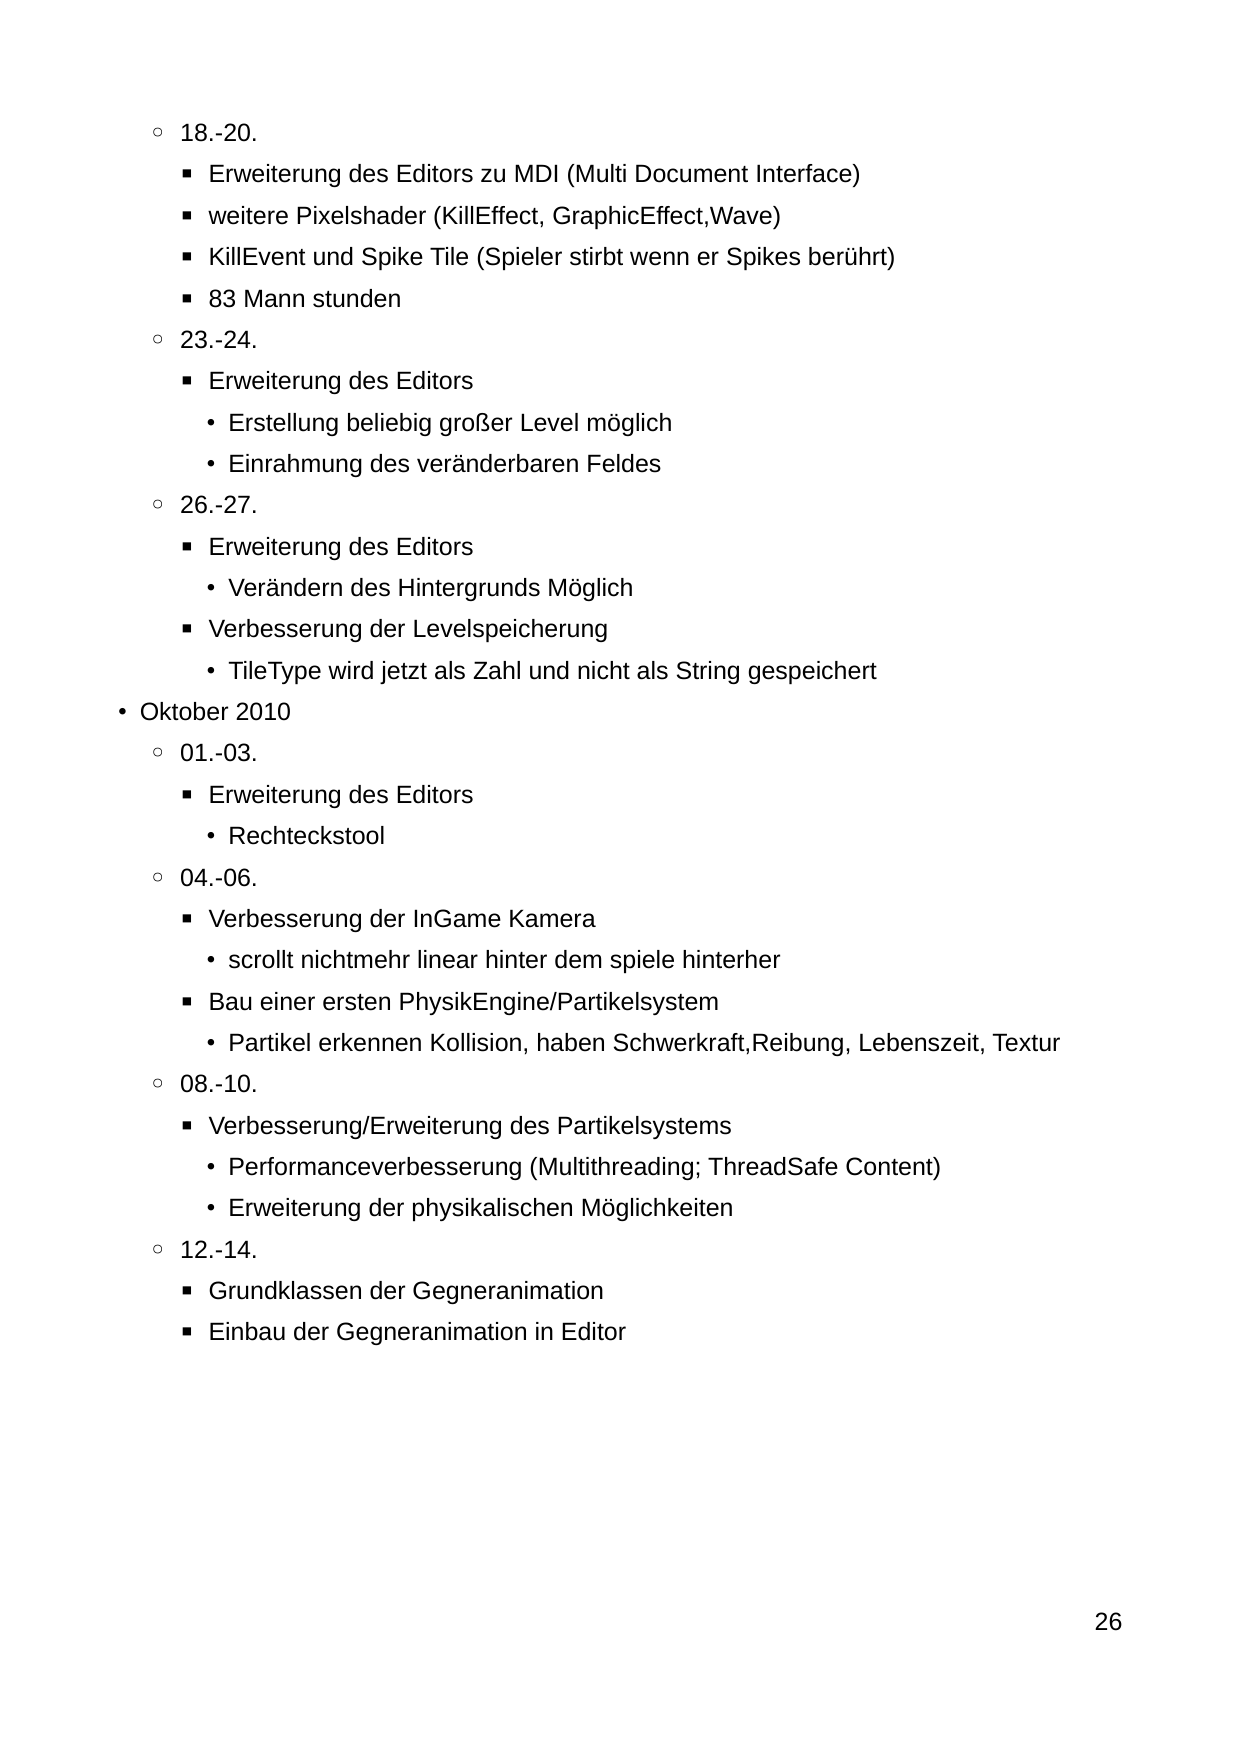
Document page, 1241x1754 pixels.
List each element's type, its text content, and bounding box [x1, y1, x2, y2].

list 04.-06. [148, 862, 1122, 891]
list 08.-10. [148, 1069, 1122, 1098]
list Erweiterung der physikalischen Möglichkeiten [207, 1193, 1122, 1222]
list Grundklassen der Gegneranimation [177, 1276, 1122, 1305]
list Erstellung beliebig großer Level möglich [207, 408, 1122, 436]
list Erweiterung des Editors [177, 532, 1122, 561]
list TileType wird jetzt als Zahl und nicht als String gespeichert [207, 656, 1122, 684]
list Einbau der Gegneranimation in Editor [177, 1317, 1122, 1346]
list Erweiterung des Editors [177, 366, 1122, 395]
list Partikel erkennen Kollision, haben Schwerkraft,Reibung, Lebenszeit, Textur [207, 1028, 1122, 1057]
list Performanceverbesserung (Multithreading; ThreadSafe Content) [207, 1152, 1122, 1181]
list Oktober 2010 [118, 697, 1122, 726]
list 83 Mann stunden [177, 283, 1122, 312]
list Einrahmung des veränderbaren Feldes [207, 449, 1122, 478]
list scrollt nichtmehr linear hinter dem spiele hinterher [207, 945, 1122, 974]
list Rechteckstool [207, 821, 1122, 850]
list 12.-14. [148, 1235, 1122, 1263]
list Verbesserung der Levelspeicherung [177, 614, 1122, 643]
list 18.-20. [148, 118, 1122, 147]
list weitere Pixelshader (KillEffect, GraphicEffect,Wave) [177, 201, 1122, 230]
list 26.-27. [148, 490, 1122, 519]
list Verbesserung/Erweiterung des Partikelsystems [177, 1111, 1122, 1139]
list Erweiterung des Editors [177, 780, 1122, 809]
list Erweiterung des Editors zu MDI (Multi Document Interface) [177, 159, 1122, 188]
list Verbesserung der InGame Kamera [177, 904, 1122, 933]
list KillEvent und Spike Tile (Spieler stirbt wenn er Spikes berührt) [177, 242, 1122, 271]
list Bau einer ersten PhysikEngine/Partikelsystem [177, 987, 1122, 1015]
list 23.-24. [148, 325, 1122, 354]
list Verändern des Hintergrunds Möglich [207, 573, 1122, 602]
list 01.-03. [148, 738, 1122, 767]
